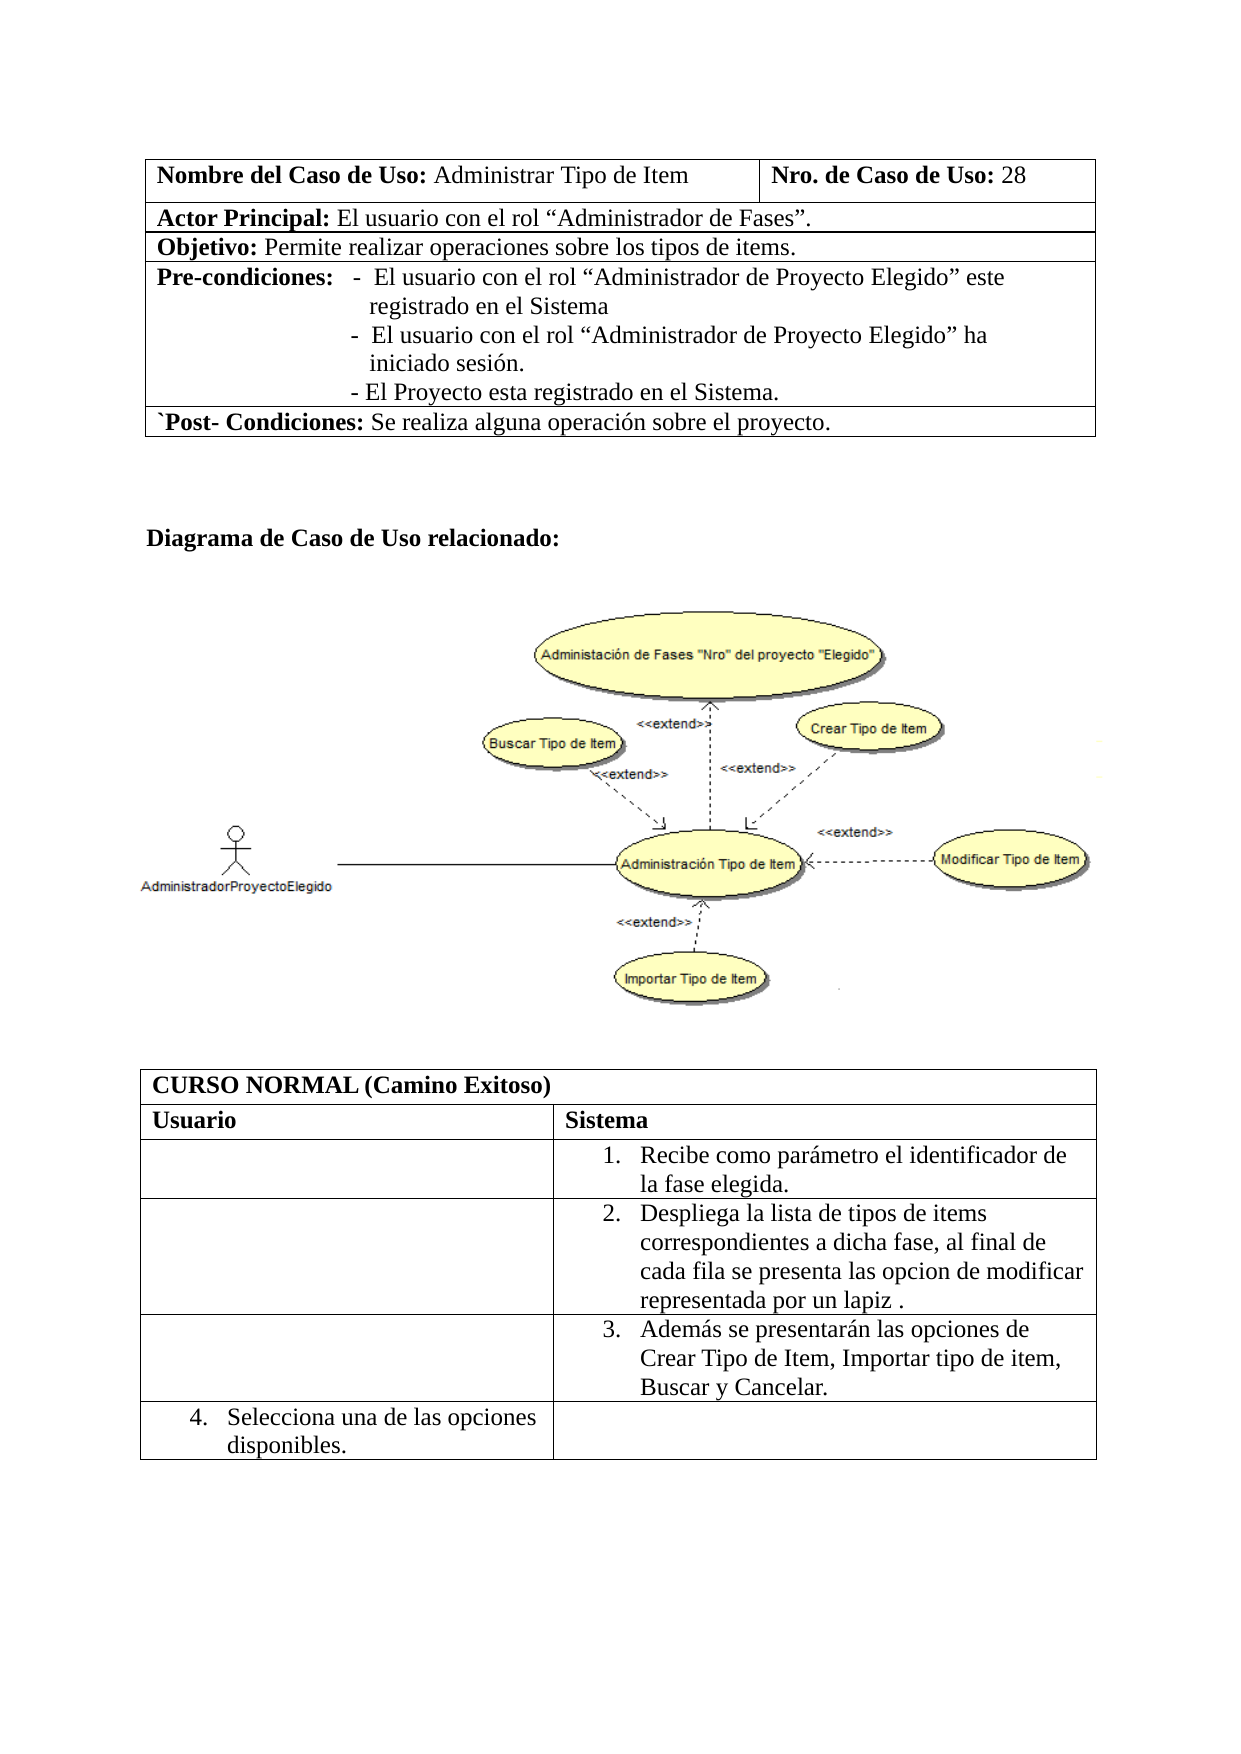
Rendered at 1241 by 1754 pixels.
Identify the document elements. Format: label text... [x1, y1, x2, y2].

table_cell [141, 1199, 553, 1313]
table_cell Además se presentarán las opciones de Crear Tipo de Item, Importar tipo de item, Buscar y Cancelar. [554, 1315, 1096, 1401]
table_cell [141, 1315, 553, 1401]
table_cell Despliega la lista de tipos de items correspondientes a dicha fase, al final de cada fila se presenta las opcion de modificar representada por un lapiz . [554, 1199, 1096, 1313]
picture [137, 609, 1103, 1012]
table_cell `Post- Condiciones: Se realiza alguna operación sobre el proyecto. [146, 407, 1095, 436]
table_header Nro. de Caso de Uso: 28 [760, 160, 1095, 202]
table_cell Actor Principal: El usuario con el rol “Administrador de Fases”. [146, 203, 1095, 231]
table_header CURSO NORMAL (Camino Exitoso) [141, 1070, 1096, 1104]
text Diagrama de Caso de Uso relacionado: [118, 523, 1122, 552]
table_cell [554, 1402, 1096, 1459]
table_cell Usuario [141, 1105, 553, 1139]
table_cell Recibe como parámetro el identificador de la fase elegida. [554, 1140, 1096, 1197]
table_cell [141, 1140, 553, 1197]
table_cell Sistema [554, 1105, 1096, 1139]
table_cell Selecciona una de las opciones disponibles. [141, 1402, 553, 1459]
table_cell Pre-condiciones: - El usuario con el rol “Administrador de Proyecto Elegido” este registrado en el Sistema - El usuario con el rol “Administrador de Proyecto Elegido” ha iniciado sesión. - El Proyecto esta registrado en el Sistema. [146, 262, 1095, 406]
table_cell Objetivo: Permite realizar operaciones sobre los tipos de items. [146, 233, 1095, 261]
table_header Nombre del Caso de Uso: Administrar Tipo de Item [146, 160, 759, 202]
